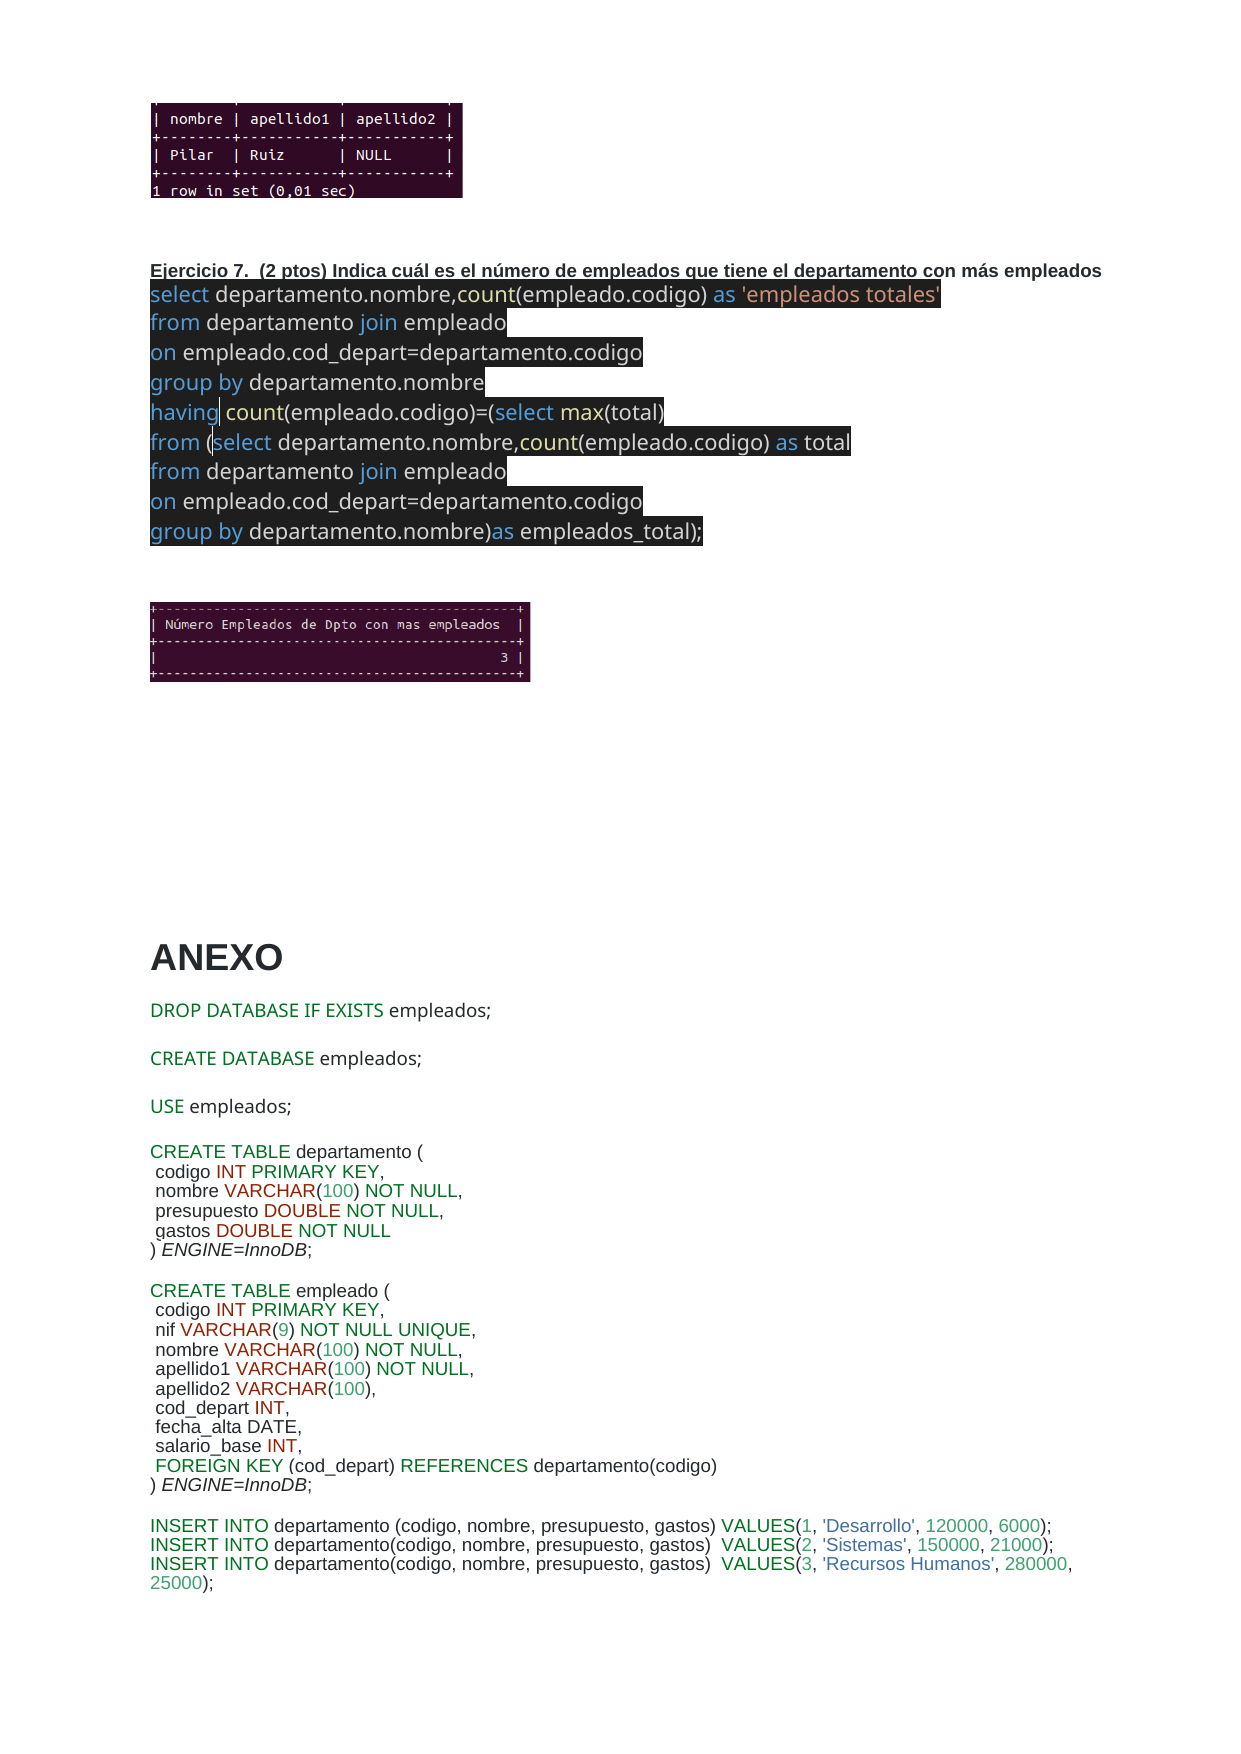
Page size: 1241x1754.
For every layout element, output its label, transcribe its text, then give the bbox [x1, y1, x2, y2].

text INSERT INTO departamento (codigo, nombre, presupuesto, gastos) VALUES(1, 'Desarrollo', 120000, 6000); [150, 1517, 1139, 1536]
text DROP DATABASE IF EXISTS empleados; [150, 1000, 1139, 1022]
text apellido1 VARCHAR(100) NOT NULL, [150, 1360, 1139, 1379]
text ) ENGINE=InnoDB; [150, 1241, 1139, 1261]
text CREATE TABLE departamento ( [150, 1144, 1139, 1163]
text nombre VARCHAR(100) NOT NULL, [150, 1182, 1139, 1202]
text from departamento join empleado [150, 307, 1139, 337]
text ANEXO [150, 941, 1139, 978]
text codigo INT PRIMARY KEY, [150, 1163, 1139, 1182]
text select departamento.nombre,count(empleado.codigo) as 'empleados totales' [150, 281, 1139, 307]
text gastos DOUBLE NOT NULL [150, 1221, 1139, 1241]
text cod_depart INT, [150, 1399, 1139, 1419]
text INSERT INTO departamento(codigo, nombre, presupuesto, gastos) VALUES(2, 'Sistemas', 150000, 21000); [150, 1536, 1139, 1555]
text USE empleados; [150, 1096, 1139, 1118]
text group by departamento.nombre)as empleados_total); [150, 516, 1139, 546]
text fecha_alta DATE, [150, 1419, 1139, 1438]
text CREATE DATABASE empleados; [150, 1048, 1139, 1070]
text on empleado.cod_depart=departamento.codigo [150, 486, 1139, 516]
picture [150, 103, 463, 198]
text from departamento join empleado [150, 456, 1139, 486]
text nif VARCHAR(9) NOT NULL UNIQUE, [150, 1321, 1139, 1340]
text having count(empleado.codigo)=(select max(total) [150, 397, 1139, 426]
text salario_base INT, [150, 1438, 1139, 1457]
text presupuesto DOUBLE NOT NULL, [150, 1202, 1139, 1221]
text ) ENGINE=InnoDB; [150, 1476, 1139, 1496]
text from (select departamento.nombre,count(empleado.codigo) as total [150, 426, 1139, 456]
text Ejercicio 7. (2 ptos) Indica cuál es el número de empleados que tiene el departamento con más empleados [150, 262, 1139, 281]
text codigo INT PRIMARY KEY, [150, 1301, 1139, 1321]
picture [150, 602, 531, 682]
text nombre VARCHAR(100) NOT NULL, [150, 1340, 1139, 1360]
text group by departamento.nombre [150, 367, 1139, 397]
text INSERT INTO departamento(codigo, nombre, presupuesto, gastos) VALUES(3, 'Recursos Humanos', 280000, 25000); [150, 1555, 1139, 1593]
text CREATE TABLE empleado ( [150, 1282, 1139, 1301]
text on empleado.cod_depart=departamento.codigo [150, 337, 1139, 367]
text FOREIGN KEY (cod_depart) REFERENCES departamento(codigo) [150, 1457, 1139, 1476]
text apellido2 VARCHAR(100), [150, 1379, 1139, 1399]
